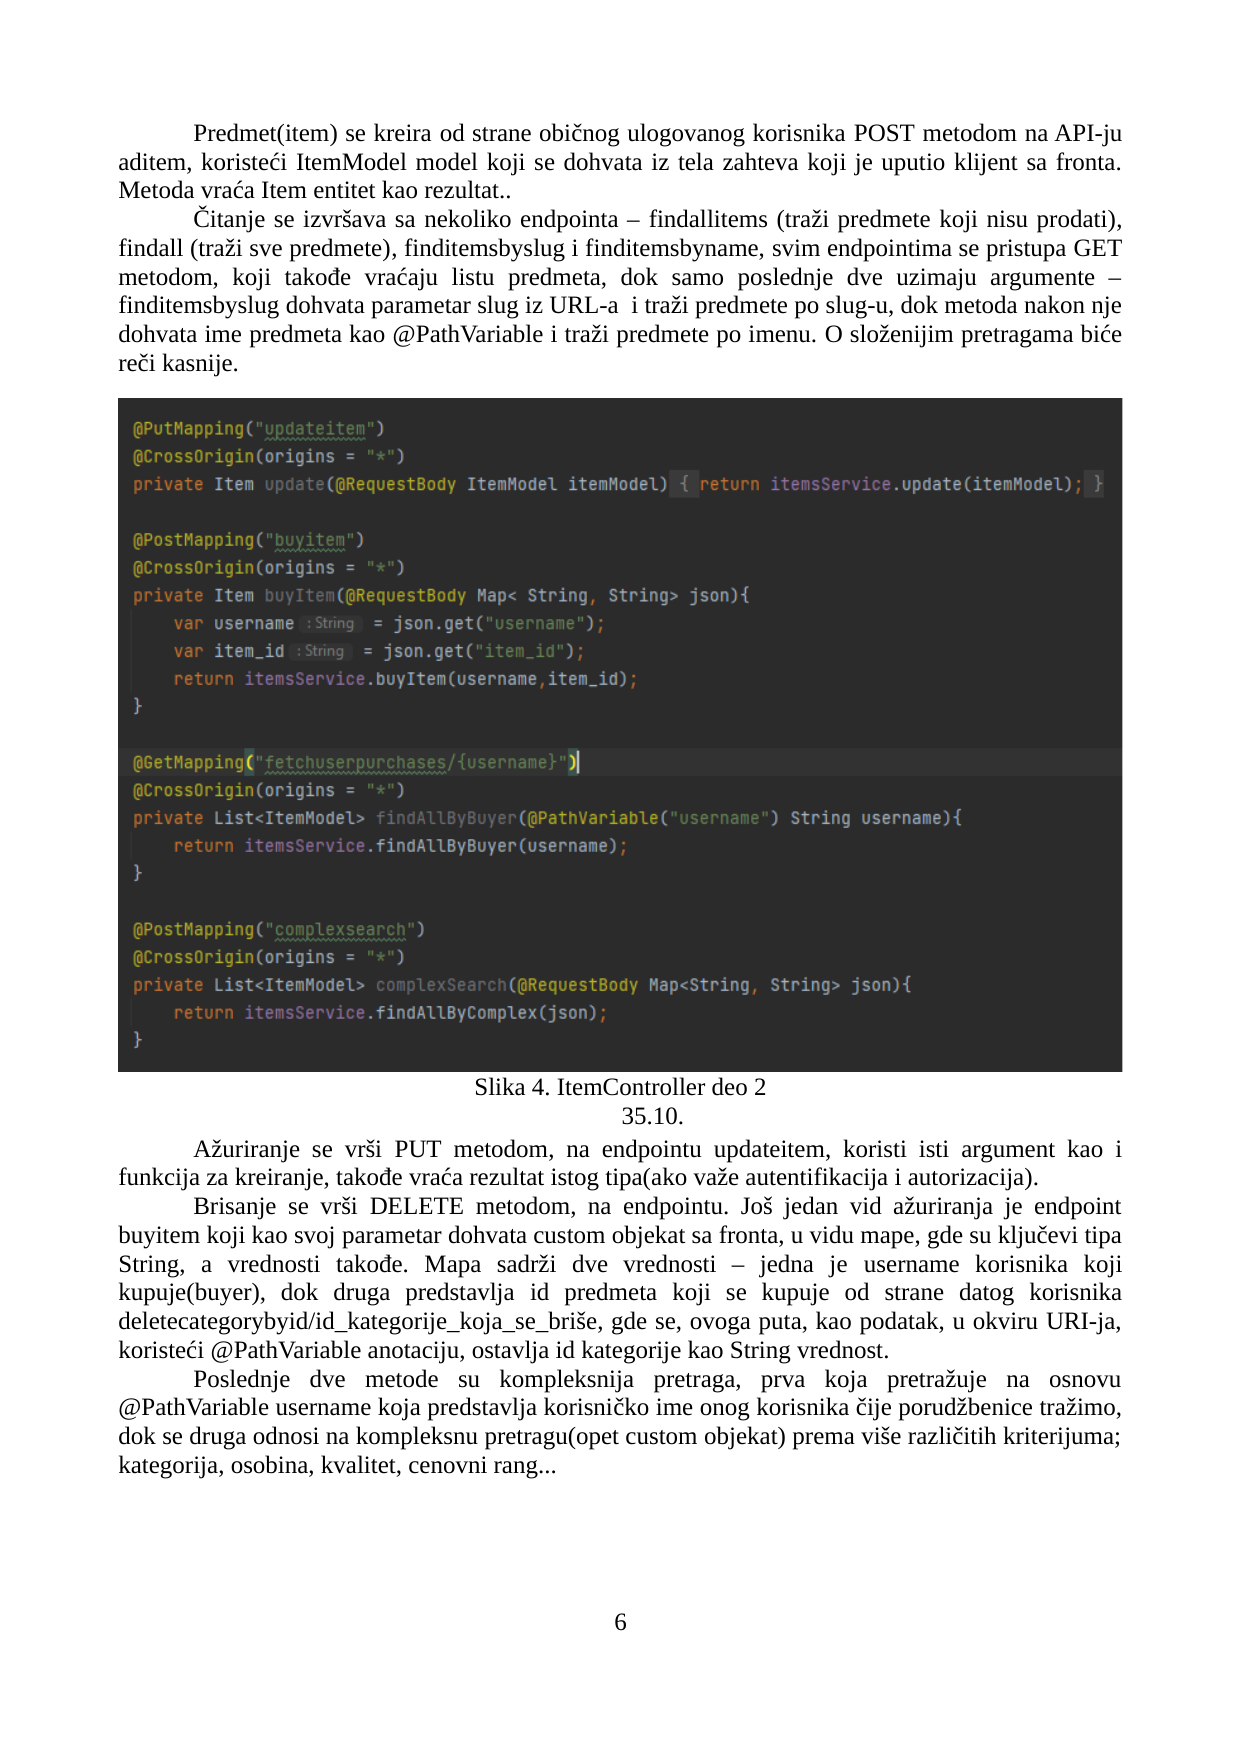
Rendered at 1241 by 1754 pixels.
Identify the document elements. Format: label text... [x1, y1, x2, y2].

text [118, 377, 1122, 398]
text Poslednje dve metode su kompleksnija pretraga, prva koja pretražuje na osnovu @PathVariable username koja predstavlja korisničko ime onog korisnika čije porudžbenice tražimo, dok se druga odnosi na kompleksnu pretragu(opet custom objekat) prema više različitih kriterijuma; kategorija, osobina, kvalitet, cenovni rang... [118, 1364, 1122, 1479]
text Brisanje se vrši DELETE metodom, na endpointu. Još jedan vid ažuriranja je endpoint buyitem koji kao svoj parametar dohvata custom objekat sa fronta, u vidu mape, gde su ključevi tipa String, a vrednosti takođe. Mapa sadrži dve vrednosti – jedna je username korisnika koji kupuje(buyer), dok druga predstavlja id predmeta koji se kupuje od strane datog korisnika deletecategorybyid/id_kategorije_koja_se_briše, gde se, ovoga puta, kao podatak, u okviru URI-ja, koristeći @PathVariable anotaciju, ostavlja id kategorije kao String vrednost. [118, 1191, 1122, 1364]
text Predmet(item) se kreira od strane običnog ulogovanog korisnika POST metodom na API-ju aditem, koristeći ItemModel model koji se dohvata iz tela zahteva koji je uputio klijent sa fronta. Metoda vraća Item entitet kao rezultat.. [118, 118, 1122, 204]
text Ažuriranje se vrši PUT metodom, na endpointu updateitem, koristi isti argument kao i funkcija za kreiranje, takođe vraća rezultat istog tipa(ako važe autentifikacija i autorizacija). [118, 1134, 1122, 1191]
text Slika 4. ItemController deo 2 [118, 1072, 1122, 1101]
text Čitanje se izvršava sa nekoliko endpointa – findallitems (traži predmete koji nisu prodati), findall (traži sve predmete), finditemsbyslug i finditemsbyname, svim endpointima se pristupa GET metodom, koji takođe vraćaju listu predmeta, dok samo poslednje dve uzimaju argumente – finditemsbyslug dohvata parametar slug iz URL-a i traži predmete po slug-u, dok metoda nakon nje dohvata ime predmeta kao @PathVariable i traži predmete po imenu. O složenijim pretragama biće reči kasnije. [118, 204, 1122, 377]
picture [118, 398, 1123, 1072]
